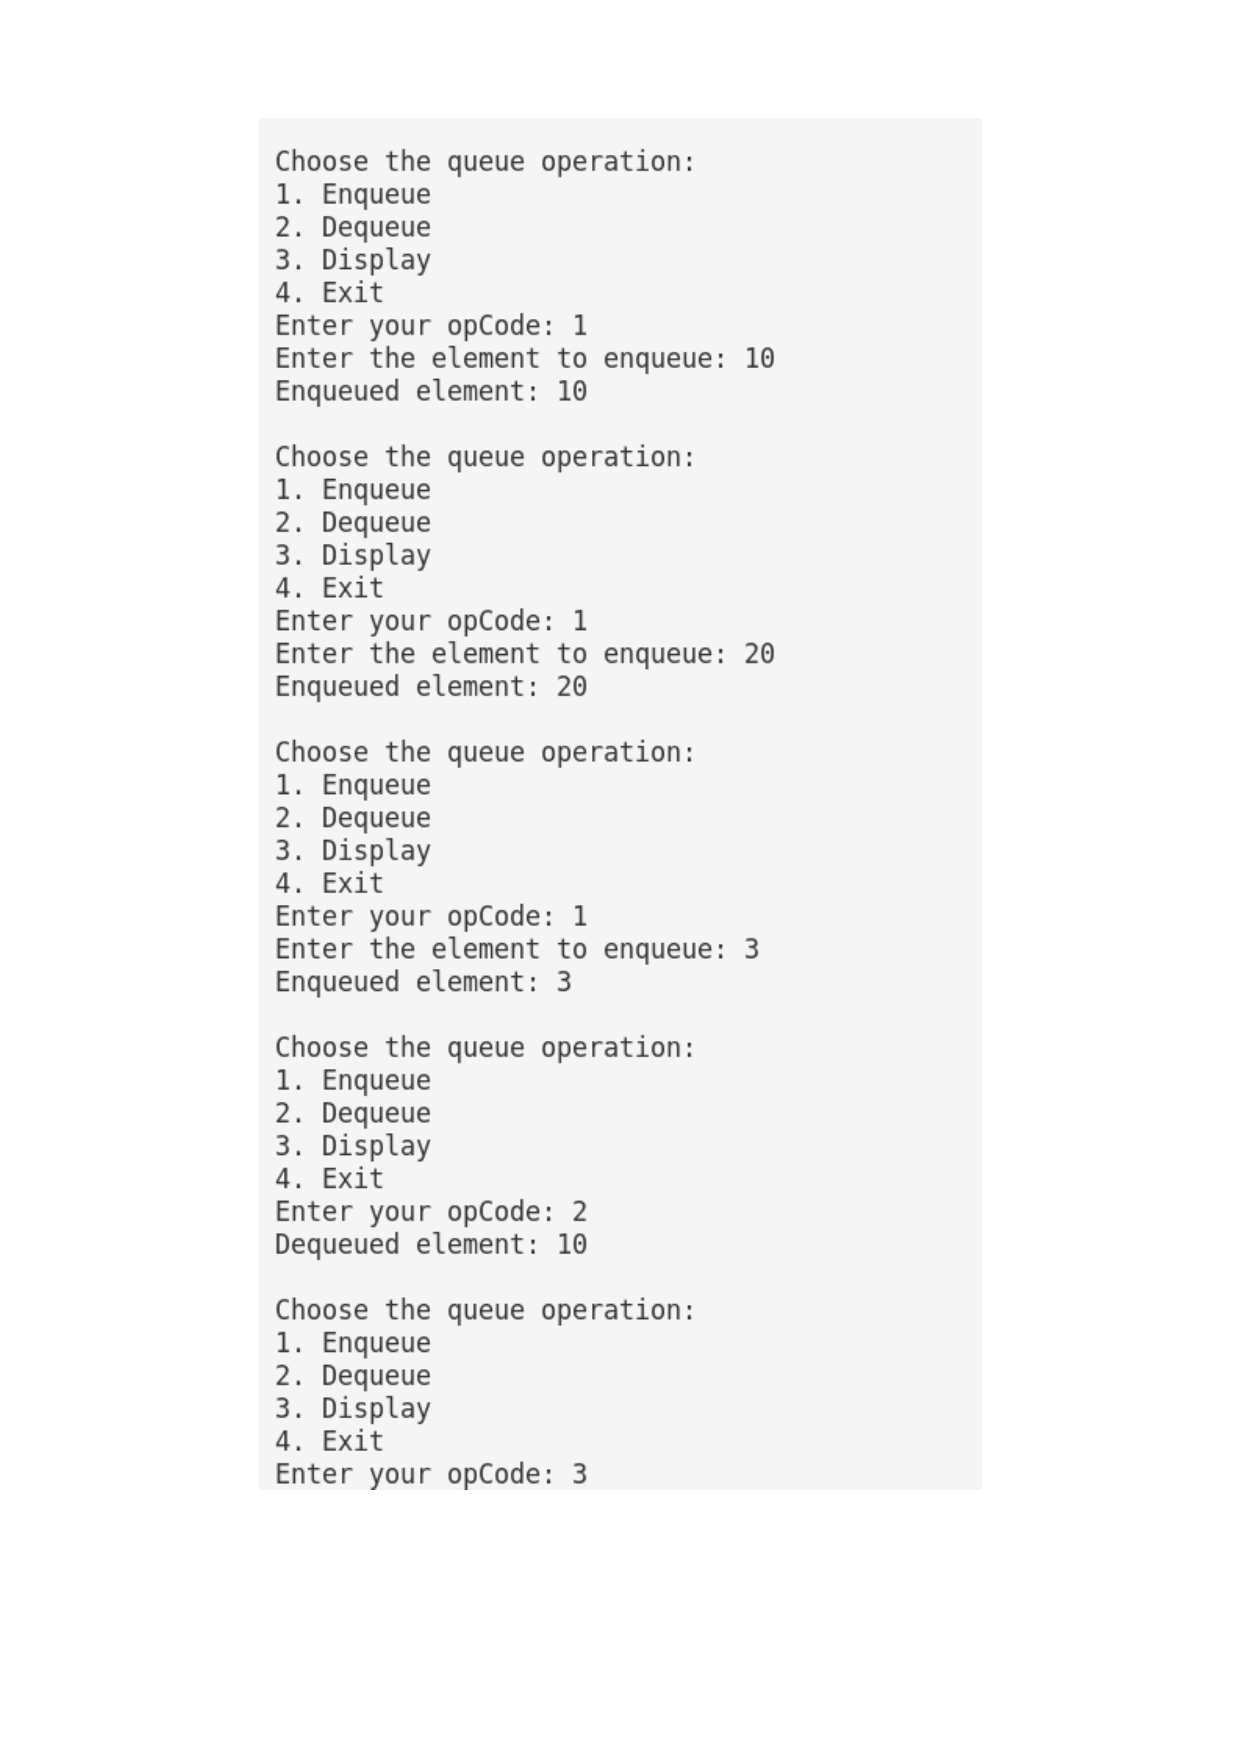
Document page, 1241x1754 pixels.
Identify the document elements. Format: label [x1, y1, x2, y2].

picture [258, 118, 982, 1490]
